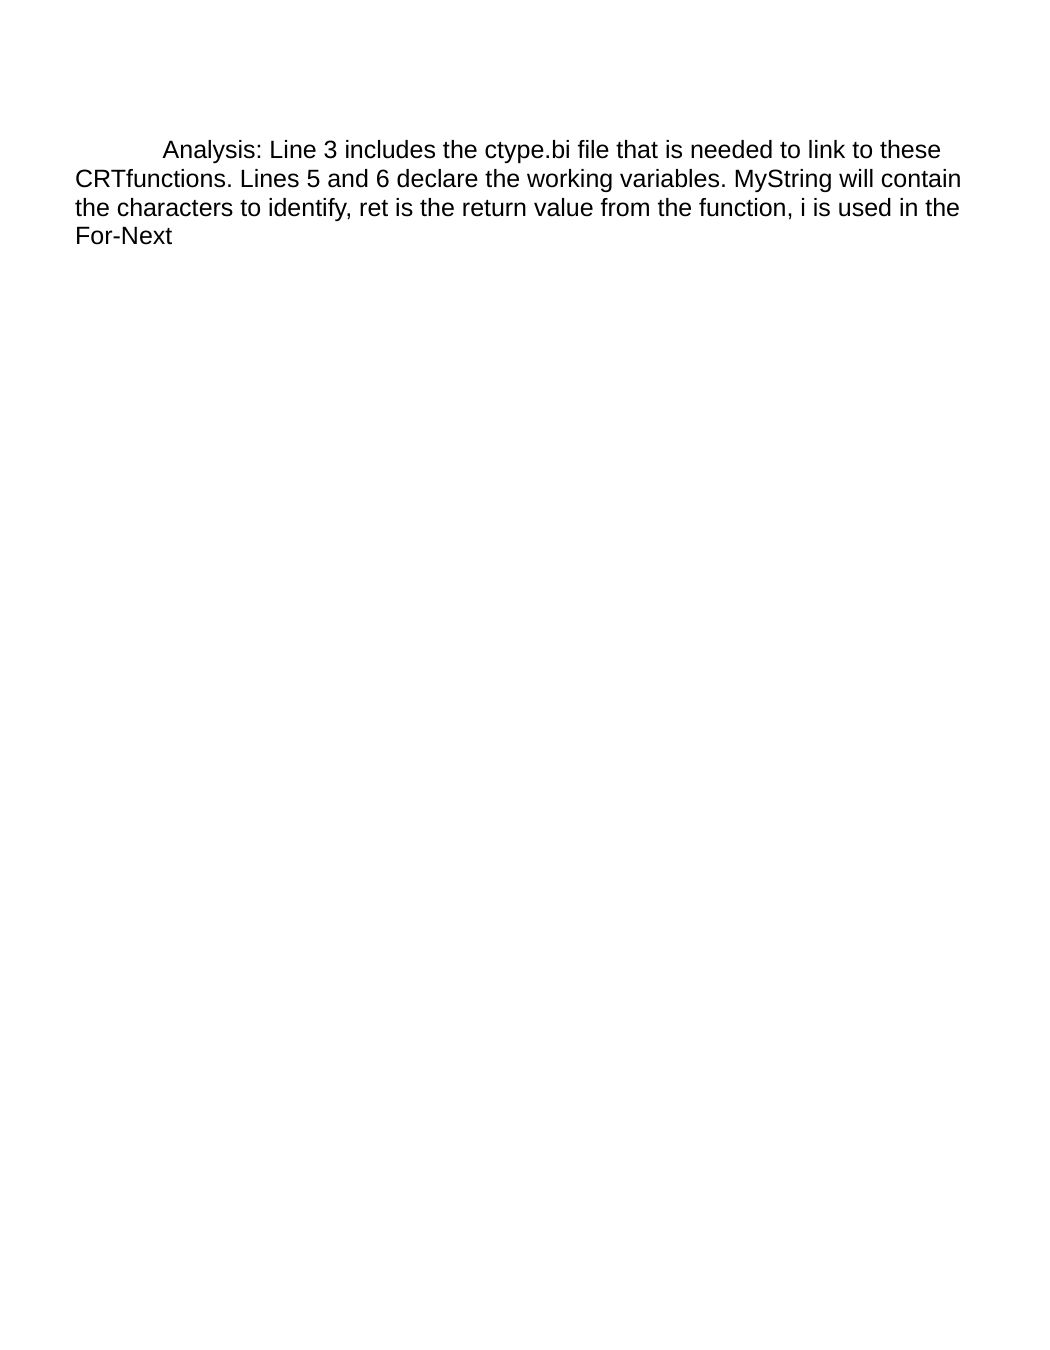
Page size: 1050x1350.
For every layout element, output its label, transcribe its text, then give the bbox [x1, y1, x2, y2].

text Analysis: Line 3 includes the ctype.bi file that is needed to link to these CRTfunctions. Lines 5 and 6 declare the working variables. MyString will contain the characters to identify, ret is the return value from the function, i is used in the For-Next [75, 135, 975, 250]
